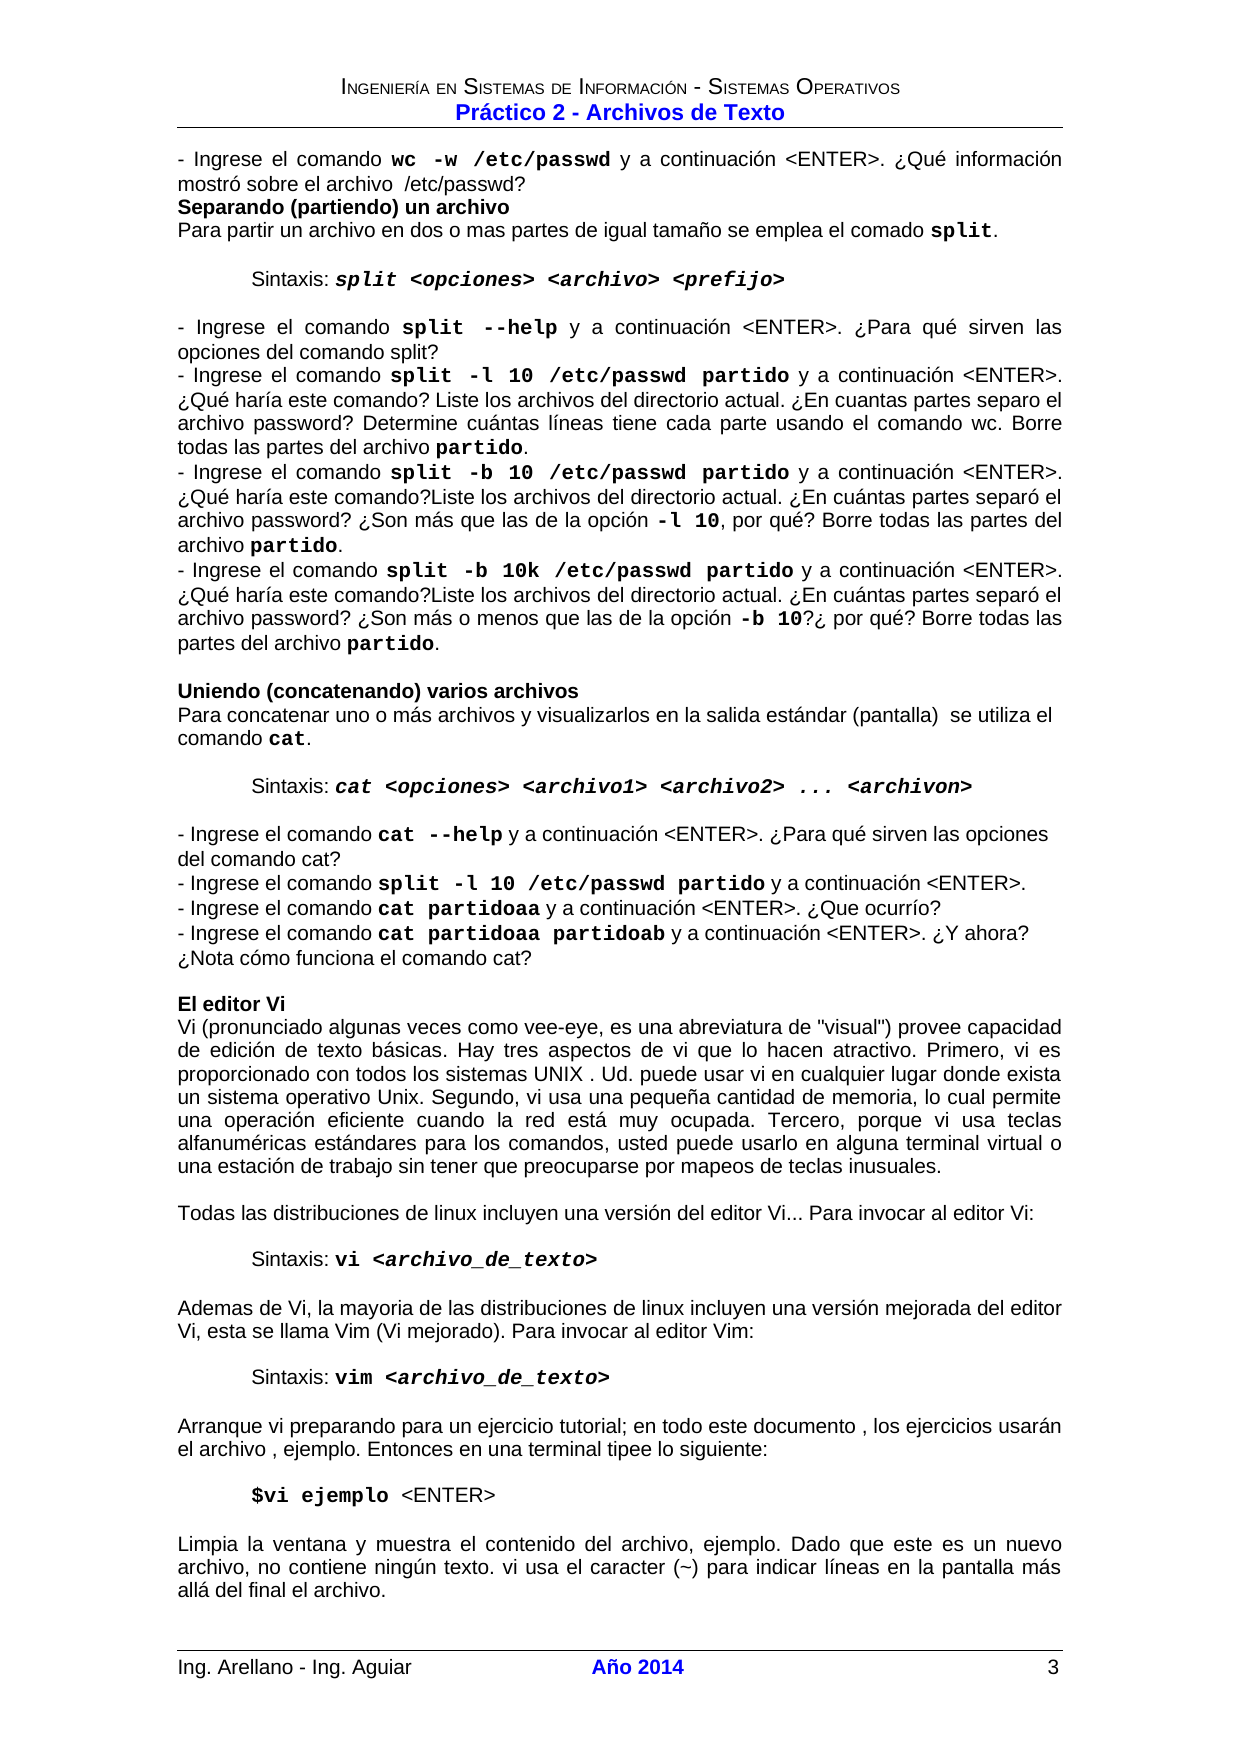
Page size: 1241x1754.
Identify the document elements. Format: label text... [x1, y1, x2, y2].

text El editor Vi [177, 993, 1063, 1016]
text Vi (pronunciado algunas veces como vee-eye, es una abreviatura de "visual") provee capacidad de edición de texto básicas. Hay tres aspectos de vi que lo hacen atractivo. Primero, vi es proporcionado con todos los sistemas UNIX . Ud. puede usar vi en cualquier lugar donde exista un sistema operativo Unix. Segundo, vi usa una pequeña cantidad de memoria, lo cual permite una operación eficiente cuando la red está muy ocupada. Tercero, porque vi usa teclas alfanuméricas estándares para los comandos, usted puede usarlo en alguna terminal virtual o una estación de trabajo sin tener que preocuparse por mapeos de teclas inusuales. [177, 1016, 1063, 1178]
text Sintaxis: split <opciones> <archivo> <prefijo> [177, 267, 1063, 292]
text - Ingrese el comando split -l 10 /etc/passwd partido y a continuación <ENTER>. [177, 871, 1063, 896]
text Para partir un archivo en dos o mas partes de igual tamaño se emplea el comado split. [177, 219, 1063, 244]
text Todas las distribuciones de linux incluyen una versión del editor Vi... Para invocar al editor Vi: [177, 1202, 1063, 1225]
text - Ingrese el comando cat partidoaa y a continuación <ENTER>. ¿Que ocurrío? [177, 896, 1063, 921]
text Sintaxis: vim <archivo_de_texto> [177, 1366, 1063, 1391]
text - Ingrese el comando split -b 10k /etc/passwd partido y a continuación <ENTER>. ¿Qué haría este comando?Liste los archivos del directorio actual. ¿En cuántas partes separó el archivo password? ¿Son más o menos que las de la opción -b 10?¿ por qué? Borre todas las partes del archivo partido. [177, 558, 1063, 657]
text - Ingrese el comando split --help y a continuación <ENTER>. ¿Para qué sirven las opciones del comando split? [177, 316, 1063, 364]
text $vi ejemplo <ENTER> [177, 1484, 1063, 1509]
text - Ingrese el comando wc -w /etc/passwd y a continuación <ENTER>. ¿Qué información mostró sobre el archivo /etc/passwd? [177, 148, 1063, 196]
text - Ingrese el comando cat partidoaa partidoab y a continuación <ENTER>. ¿Y ahora? ¿Nota cómo funciona el comando cat? [177, 921, 1063, 969]
text Limpia la ventana y muestra el contenido del archivo, ejemplo. Dado que este es un nuevo archivo, no contiene ningún texto. vi usa el caracter (~) para indicar líneas en la pantalla más allá del final el archivo. [177, 1532, 1063, 1602]
text - Ingrese el comando split -l 10 /etc/passwd partido y a continuación <ENTER>. ¿Qué haría este comando? Liste los archivos del directorio actual. ¿En cuantas partes separo el archivo password? Determine cuántas líneas tiene cada parte usando el comando wc. Borre todas las partes del archivo partido. [177, 364, 1063, 460]
text Sintaxis: cat <opciones> <archivo1> <archivo2> ... <archivon> [177, 775, 1063, 800]
text - Ingrese el comando split -b 10 /etc/passwd partido y a continuación <ENTER>. ¿Qué haría este comando?Liste los archivos del directorio actual. ¿En cuántas partes separó el archivo password? ¿Son más que las de la opción -l 10, por qué? Borre todas las partes del archivo partido. [177, 460, 1063, 558]
text Separando (partiendo) un archivo [177, 196, 1063, 219]
text Uniendo (concatenando) varios archivos [177, 680, 1063, 703]
text Ademas de Vi, la mayoria de las distribuciones de linux incluyen una versión mejorada del editor Vi, esta se llama Vim (Vi mejorado). Para invocar al editor Vim: [177, 1296, 1063, 1343]
text Sintaxis: vi <archivo_de_texto> [177, 1248, 1063, 1273]
text Para concatenar uno o más archivos y visualizarlos en la salida estándar (pantalla) se utiliza el comando cat. [177, 703, 1063, 751]
text Arranque vi preparando para un ejercicio tutorial; en todo este documento , los ejercicios usarán el archivo , ejemplo. Entonces en una terminal tipee lo siguiente: [177, 1414, 1063, 1461]
text - Ingrese el comando cat --help y a continuación <ENTER>. ¿Para qué sirven las opciones del comando cat? [177, 823, 1063, 871]
